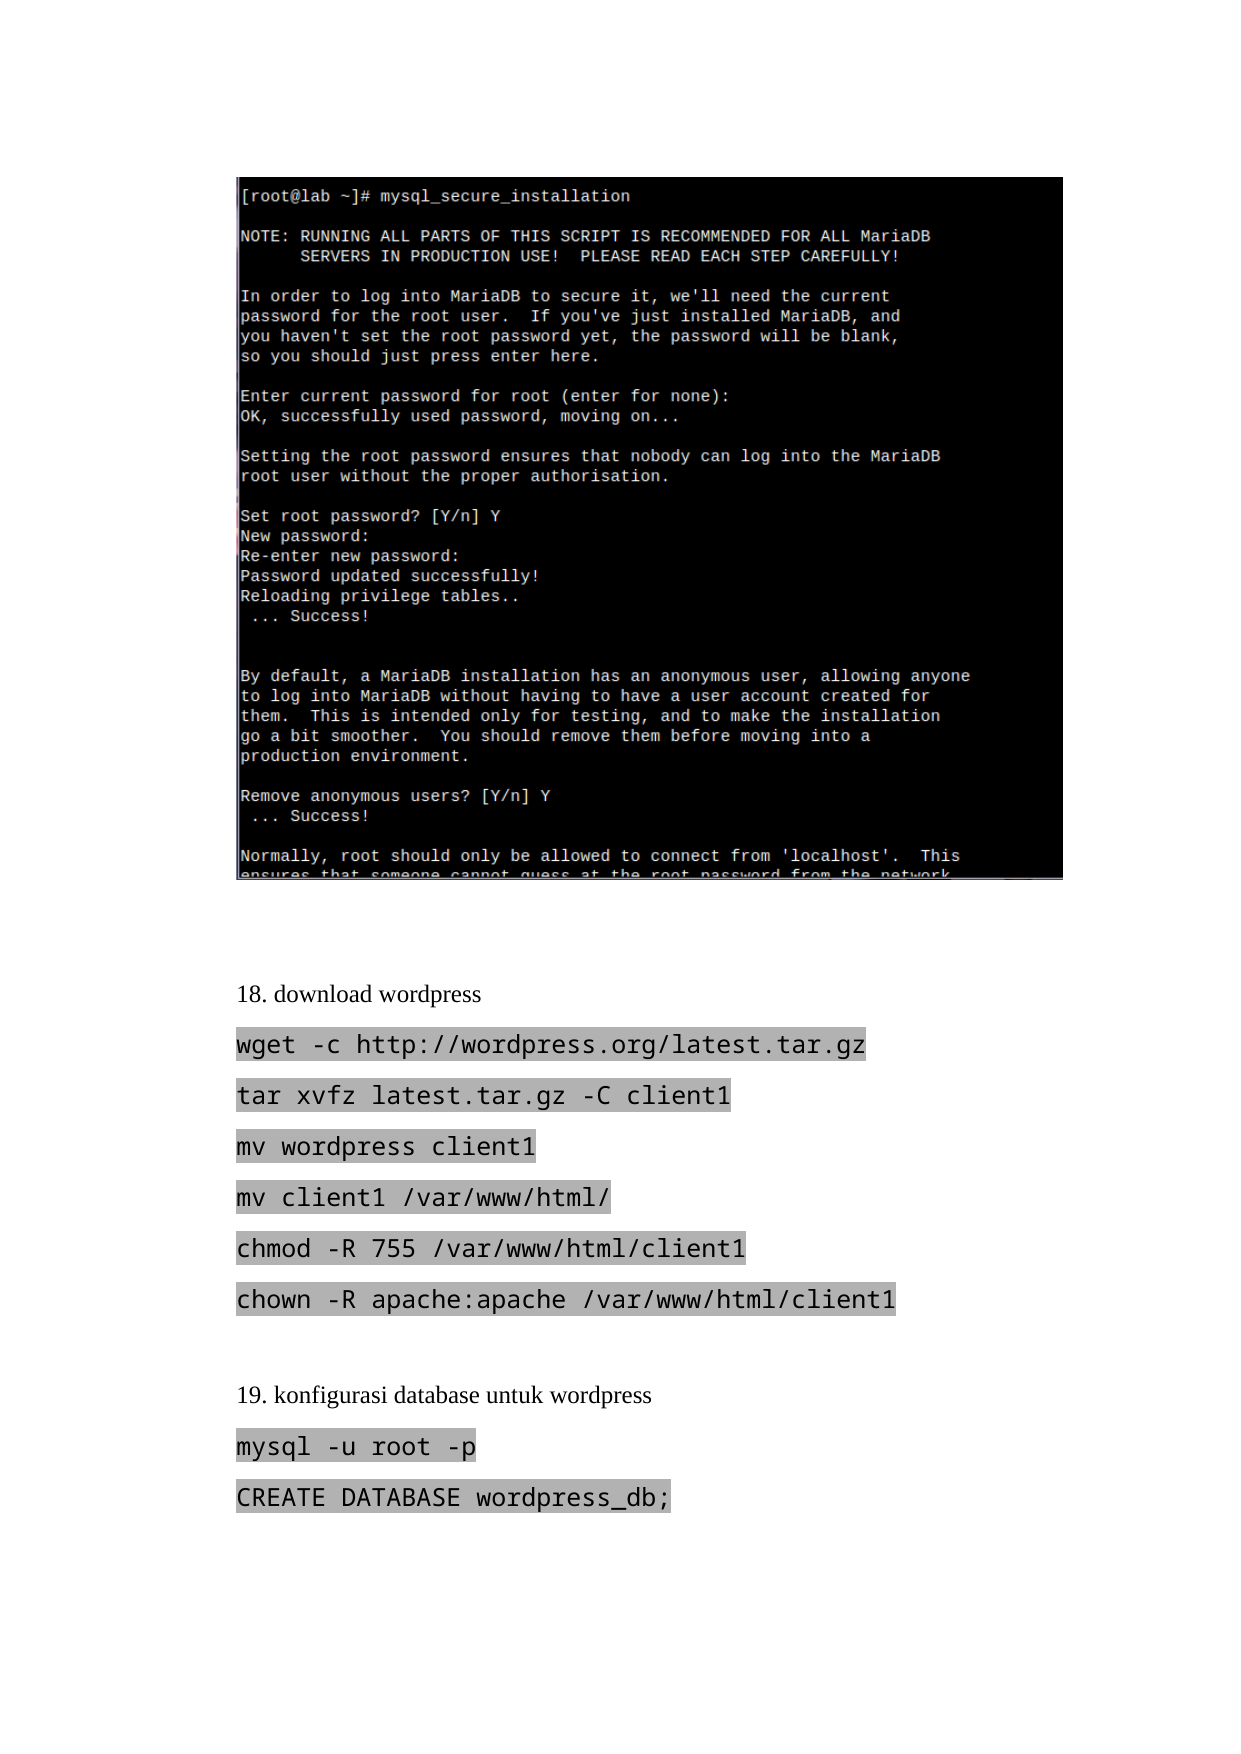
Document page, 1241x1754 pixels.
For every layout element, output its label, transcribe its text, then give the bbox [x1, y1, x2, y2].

text chmod -R 755 /var/www/html/client1 [746, 1231, 1063, 1265]
text 18. download wordpress [236, 979, 1063, 1008]
text tar xvfz latest.tar.gz -C client1 [731, 1078, 1063, 1112]
text wget -c http://wordpress.org/latest.tar.gz [866, 1027, 1063, 1061]
picture [236, 177, 1063, 880]
text mv client1 /var/www/html/ [611, 1180, 1063, 1214]
text chown -R apache:apache /var/www/html/client1 [896, 1282, 1063, 1316]
text CREATE DATABASE wordpress_db; [671, 1479, 1063, 1513]
text 19. konfigurasi database untuk wordpress [236, 1381, 1063, 1409]
text mv wordpress client1 [536, 1129, 1063, 1163]
text mysql -u root -p [476, 1428, 1063, 1462]
